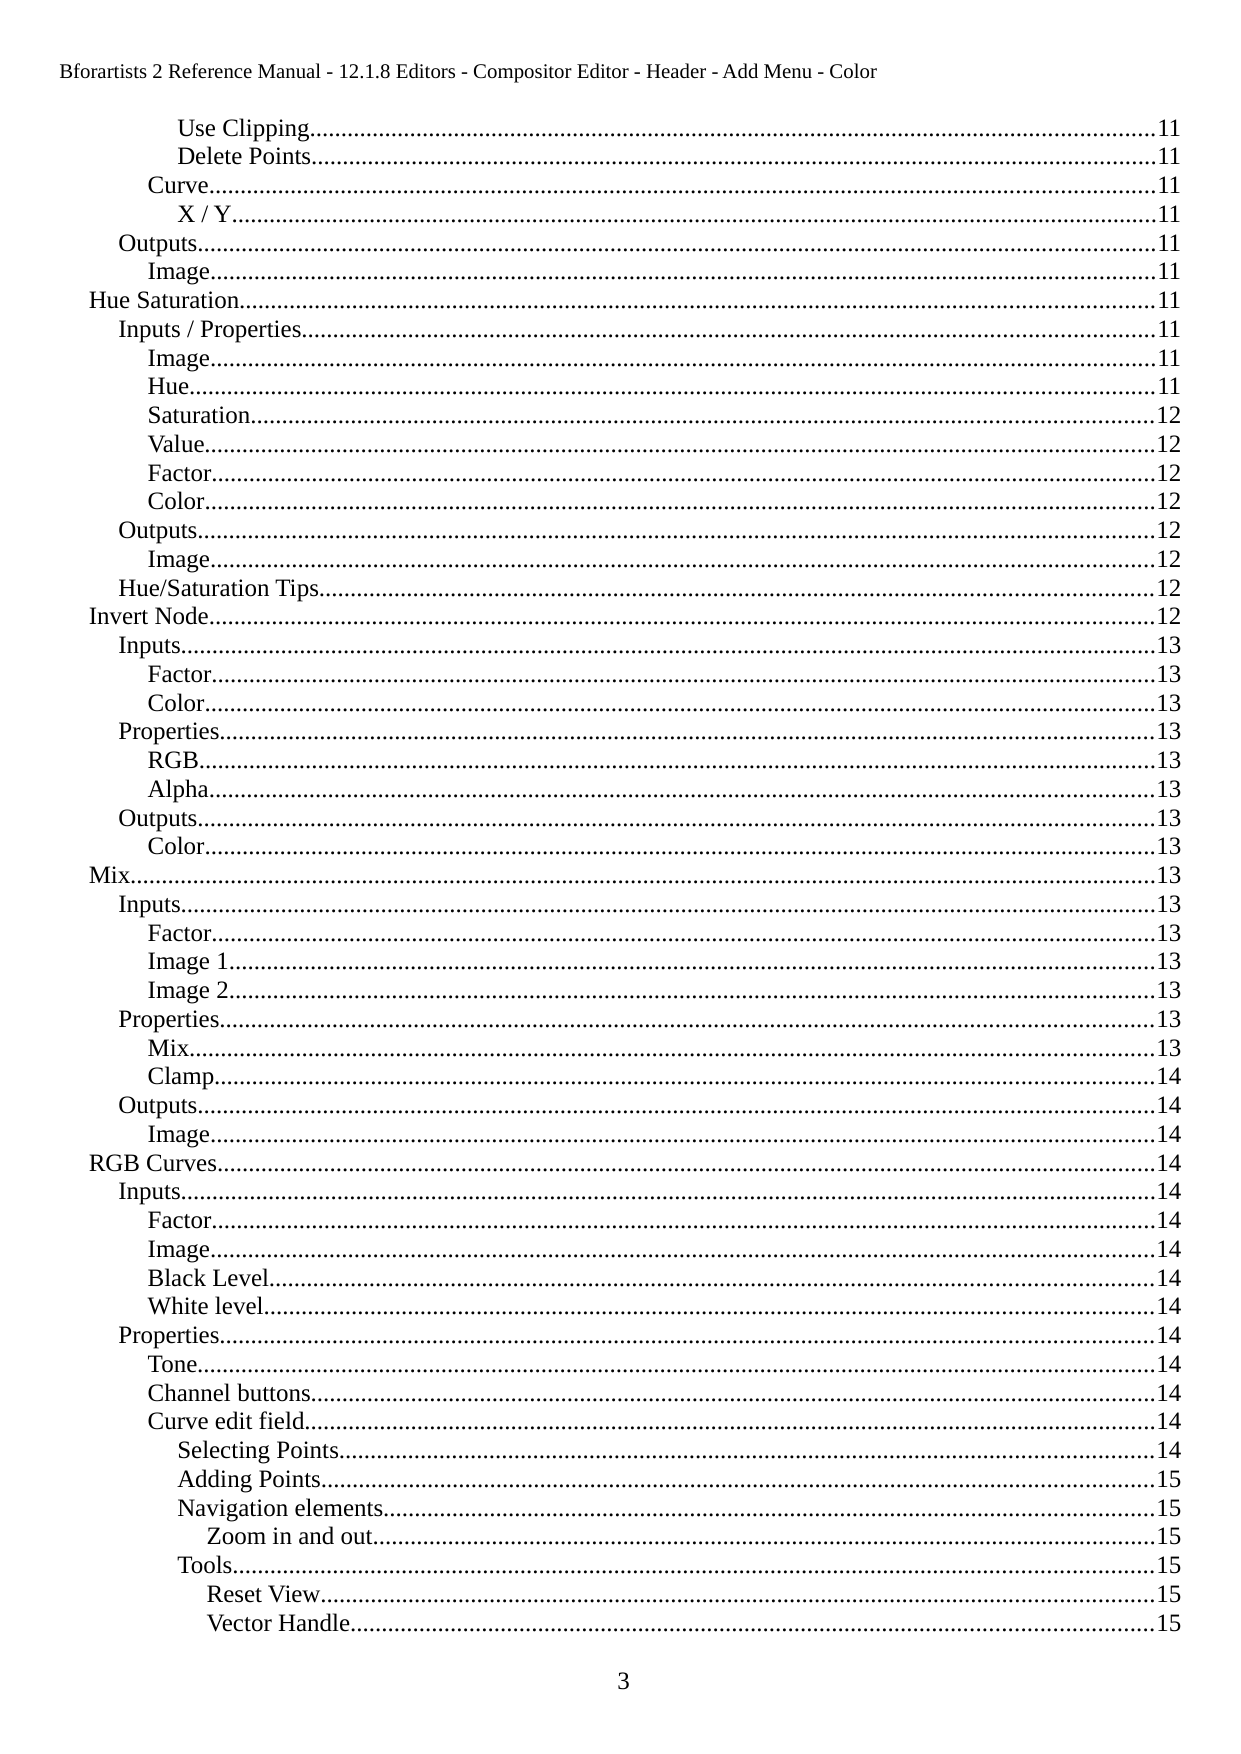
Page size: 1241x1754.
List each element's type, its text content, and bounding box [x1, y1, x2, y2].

text Black Level 14 [147, 1263, 1181, 1291]
text Tone 14 [147, 1349, 1181, 1378]
text Color 13 [147, 688, 1181, 716]
text Outputs 13 [118, 803, 1181, 831]
text Image 14 [147, 1234, 1181, 1263]
text Reset View 15 [206, 1579, 1181, 1608]
text Image 14 [147, 1119, 1181, 1148]
text White level 14 [147, 1291, 1181, 1320]
text Color 13 [147, 831, 1181, 860]
text Curve edit field 14 [147, 1406, 1181, 1435]
text Hue/Saturation Tips 12 [118, 573, 1181, 601]
text Mix 13 [88, 860, 1181, 889]
text Properties 13 [118, 1004, 1181, 1033]
text Invert Node 12 [88, 601, 1181, 630]
text Zoom in and out 15 [206, 1521, 1181, 1550]
text Outputs 12 [118, 515, 1181, 544]
text Factor 14 [147, 1205, 1181, 1234]
text Channel buttons 14 [147, 1378, 1181, 1406]
text Inputs 13 [118, 889, 1181, 918]
text Hue Saturation 11 [88, 285, 1181, 314]
text Properties 13 [118, 716, 1181, 745]
text Image 12 [147, 544, 1181, 573]
text X / Y 11 [177, 199, 1181, 228]
text Selecting Points 14 [177, 1435, 1181, 1464]
text Delete Points 11 [177, 141, 1181, 170]
text Color 12 [147, 486, 1181, 515]
text Vector Handle 15 [206, 1608, 1181, 1636]
text Tools 15 [177, 1550, 1181, 1579]
text Factor 13 [147, 918, 1181, 946]
text Saturation 12 [147, 400, 1181, 429]
text RGB 13 [147, 745, 1181, 774]
text Use Clipping 11 [177, 113, 1181, 141]
text Factor 12 [147, 458, 1181, 486]
text Value 12 [147, 429, 1181, 458]
text Inputs 14 [118, 1176, 1181, 1205]
text Alpha 13 [147, 774, 1181, 803]
text Mix 13 [147, 1033, 1181, 1061]
text Image 11 [147, 343, 1181, 371]
text Inputs 13 [118, 630, 1181, 659]
text Outputs 11 [118, 228, 1181, 256]
text Hue 11 [147, 371, 1181, 400]
text Clamp 14 [147, 1061, 1181, 1090]
text Curve 11 [147, 170, 1181, 199]
text Factor 13 [147, 659, 1181, 688]
text Properties 14 [118, 1320, 1181, 1349]
text Inputs / Properties 11 [118, 314, 1181, 343]
text RGB Curves 14 [88, 1148, 1181, 1176]
text Navigation elements 15 [177, 1493, 1181, 1521]
text Image 2 13 [147, 975, 1181, 1004]
text Adding Points 15 [177, 1464, 1181, 1493]
text Outputs 14 [118, 1090, 1181, 1119]
text Image 1 13 [147, 946, 1181, 975]
text Image 11 [147, 256, 1181, 285]
